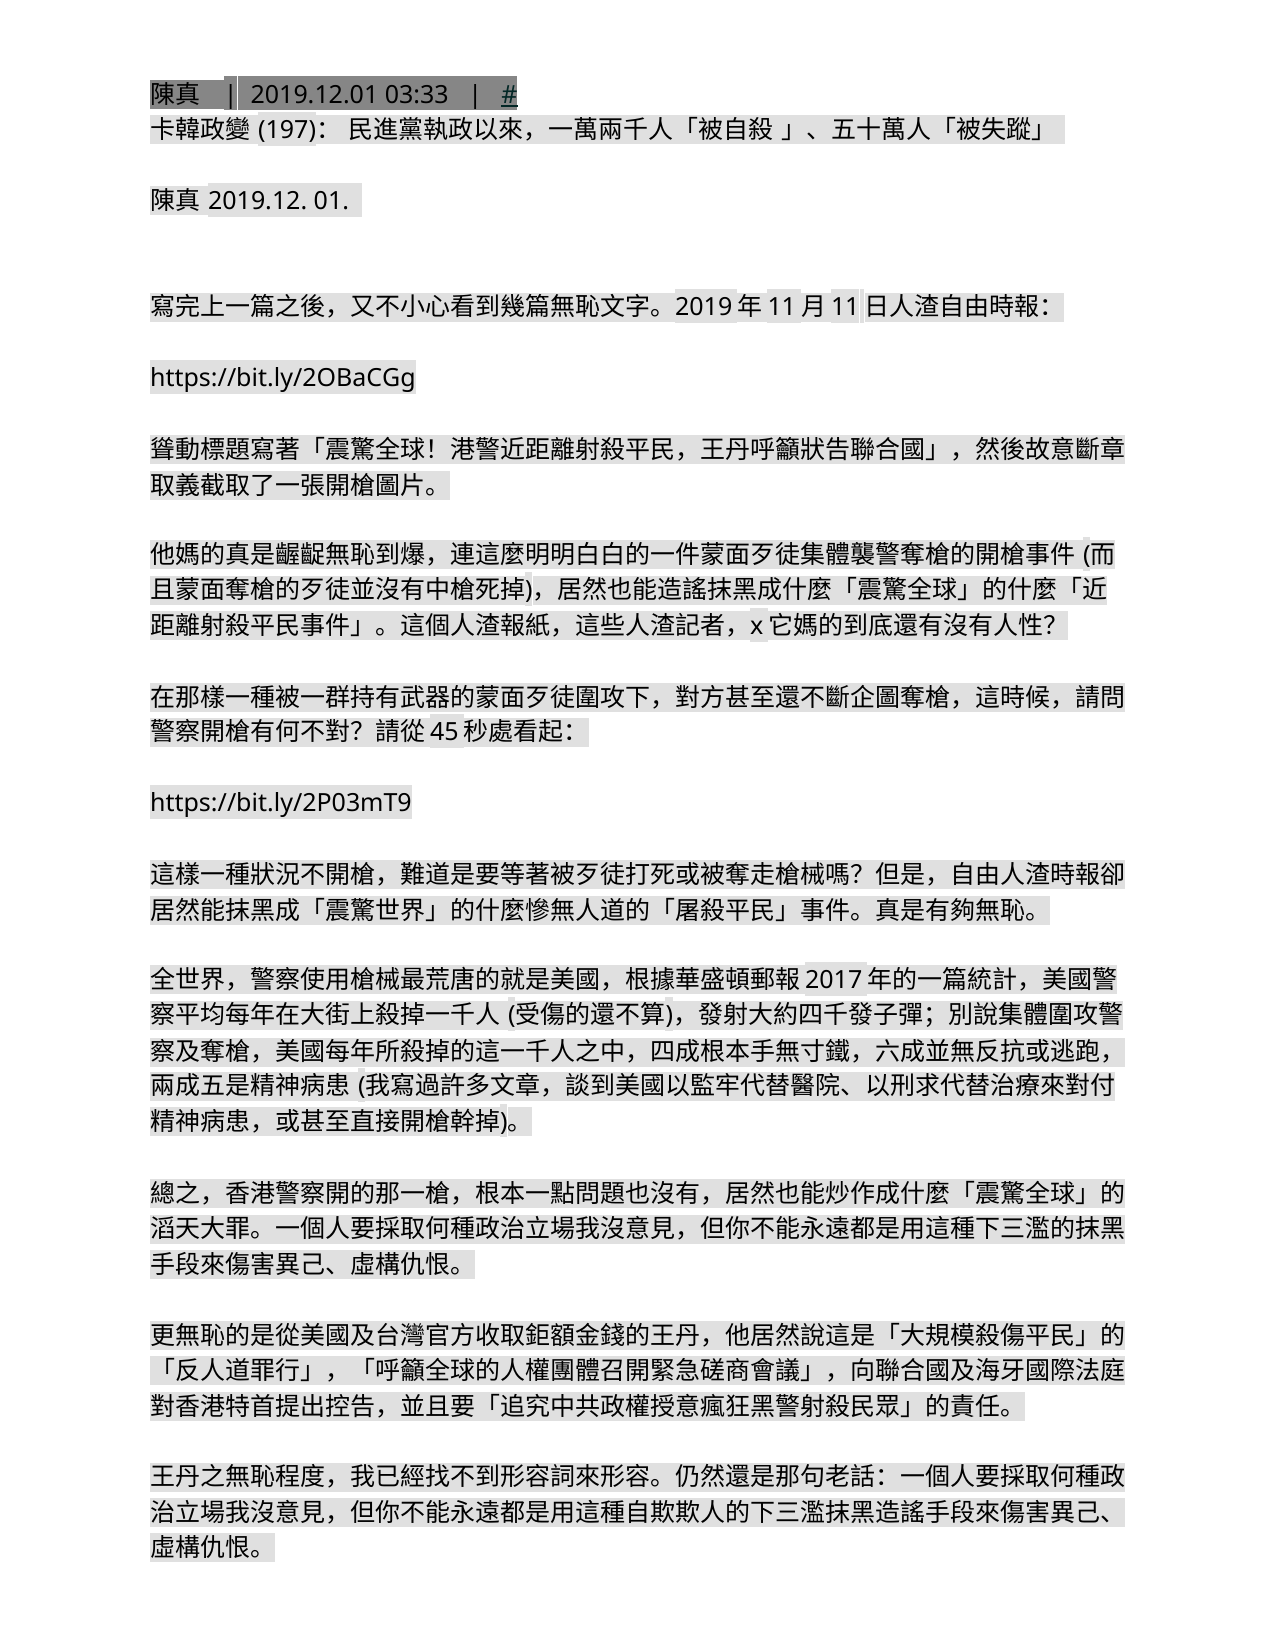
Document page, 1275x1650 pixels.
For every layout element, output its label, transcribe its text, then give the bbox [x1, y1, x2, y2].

text 卡韓政變 (197)： 民進黨執政以來，一萬兩千人「被自殺 」、五十萬人「被失蹤」 陳真 2019.12. 01. 寫完上一篇之後，又不小心看到幾篇無恥文字。2019年11月11日人渣自由時報： https://bit.ly/2OBaCGg 聳動標題寫著「震驚全球！港警近距離射殺平民，王丹呼籲狀告聯合國」，然後故意斷章取義截取了一張開槍圖片。 他媽的真是齷齪無恥到爆，連這麼明明白白的一件蒙面歹徒集體襲警奪槍的開槍事件 (而且蒙面奪槍的歹徒並沒有中槍死掉)，居然也能造謠抹黑成什麼「震驚全球」的什麼「近距離射殺平民事件」。這個人渣報紙，這些人渣記者，x它媽的到底還有沒有人性？ 在那樣一種被一群持有武器的蒙面歹徒圍攻下，對方甚至還不斷企圖奪槍，這時候，請問警察開槍有何不對？請從45秒處看起： https://bit.ly/2P03mT9 這樣一種狀況不開槍，難道是要等著被歹徒打死或被奪走槍械嗎？但是，自由人渣時報卻居然能抹黑成「震驚世界」的什麼慘無人道的「屠殺平民」事件。真是有夠無恥。 全世界，警察使用槍械最荒唐的就是美國，根據華盛頓郵報2017年的一篇統計，美國警察平均每年在大街上殺掉一千人 (受傷的還不算)，發射大約四千發子彈；別說集體圍攻警察及奪槍，美國每年所殺掉的這一千人之中，四成根本手無寸鐵，六成並無反抗或逃跑，兩成五是精神病患 (我寫過許多文章，談到美國以監牢代替醫院、以刑求代替治療來對付精神病患，或甚至直接開槍幹掉)。 總之，香港警察開的那一槍，根本一點問題也沒有，居然也能炒作成什麼「震驚全球」的滔天大罪。一個人要採取何種政治立場我沒意見，但你不能永遠都是用這種下三濫的抹黑手段來傷害異己、虛構仇恨。 更無恥的是從美國及台灣官方收取鉅額金錢的王丹，他居然說這是「大規模殺傷平民」的「反人道罪行」，「呼籲全球的人權團體召開緊急磋商會議」，向聯合國及海牙國際法庭對香港特首提出控告，並且要「追究中共政權授意瘋狂黑警射殺民眾」的責任。 王丹之無恥程度，我已經找不到形容詞來形容。仍然還是那句老話：一個人要採取何種政治立場我沒意見，但你不能永遠都是用這種自欺欺人的下三濫抹黑造謠手段來傷害異己、虛構仇恨。 反倒是真正在全世界到處製造顛覆動亂、到處發動侵略戰爭、殺害上千萬人、製造數千萬難民的美國，卻是這些無恥下流的所謂「民主人士」的主子。 另外，比方說人渣黨的尾巴黨什麼「時代力量」的立委洪慈庸。她也一樣，把每個社會必然會有的自殺統計人數，故意造謠說成是「反送中被殺害的人數」，說「反送中抗爭至今，至少已有110位港民死亡」，然後說「香港被失蹤、被自殺、無遺書的名單越列越長」，說一具具冰冷的屍體「正是香港每天上演的痛苦」云云。 實在有夠無恥。依照這個邏輯，那麼，打從2016年，民眾反對民進黨之貪污舞弊以來，「已經有至少一萬兩千個台灣人死亡，被自殺，另有大約五十幾萬人被失蹤」，「一具具冰冷的屍體，正是台灣每天上演的痛苦」。無恥人渣就是這樣子講話的。 這些無恥政客與人渣媒體，其實讓我深深明白一件事，那就是自始至終根本沒有人想要跟你說理，一切都是鬥爭，而且是完完全全不擇手段。 我還不至於墮落或絕望到可以接受不擇手段，一旦我們跟他們一樣不擇手段，那我們跟他們也就沒有什麼兩樣了。但我能接受的一點是：既然這是一種鬥爭，意味著勝王敗寇。也就是說，當人渣贏了，他們愛怎麼胡作非為就怎麼胡作非為。這意思是說，我們難道還要跟他說理？他們之所以胡作非為，難道是因為他們不懂得善惡是非的基本道理？當然不是。他們完完全全就是存心使壞。 因此，當他們大權在握，你能做的不是跟人渣們講道理，而是應該想辦法打倒他們。一旦哪天真的能打倒人渣，在我看來，該怎麼繩之以法，就該怎麼繩之以法，根本不用客氣；並且別再相信什麼自由與開放這類傻話，天底下根本沒有這回事。 一切鬥爭，必然就是應該牢牢掌控媒體與教育以及各種權力，例如司法。香港之極端自由與開放及完全不設防，無異開門揖盜，其所造成的禍害，就是一例。題外話。 後記： 我平常不看報紙，為了健康著想，也絕不看綠媒、不聽人渣講話，不看綠營走狗文人寫的任何東西。因此，跟一般人比起來，我這方面的資訊是遠遠落後的。但是，不管你如何刻意避免，當一個社會被謠言抹黑長年整個籠罩時，你不可能完全把這些齷齪的人與事隔絕在外。 我常感不解的是：一般正常人不會生氣嗎？當你看到這些貪婪猥瑣無恥下流的人渣幾十年來每天散播旨在仇中反華騙取選票的謠言抹黑時，你是真的不生氣呢？還是你真的低能腦殘到連最低能的抹黑都能把你騙倒？ 我之所以浪費時間寫這些滿紙污穢的文字，並不是要譴責人渣；就如同我不會想譴責一團屎或一堆蟑螂一樣，畢竟問題不是出在蟑螂本身，而是出在蟑螂橫行的環境究竟如何造成？毫無疑問，原因之一就是人們不願保持環境乾淨，而這就是我寫這類文字的一個基本原因。我實在很不解，為何人們能夠容忍這樣一些敗類與人渣、這樣一些蟑螂持續危害大眾？ 人往往有一種從眾心理，面對眾人之事時，總是期待由「眾人」去幫我們處理就好。問題是，「眾人」不就是你我嗎？ 其實，我也不是真的很想訴諸這種「眾人」論調，我反倒比較納悶的是一己之心，簡單說就是：面對這樣那樣一些如此齷齪下流卑鄙無恥血腥殘忍喪心病狂的事，面對這樣那樣一些無所不貪無惡不作的人渣，幾十年來每天傷害忠良，顛倒基本是非黑白時，居然都還是無法打動你的一顆心？甚至你都還是可以熱烈擁戴這樣一些齷齪骯髒的人事物？這是我最難以理解的一點。 我們平常總會唱些溫馨高調說：「政治不要影響人與人之間的感情」。這話其實大有問題。如果政治之差異只是一種觀點問題，那當然不應該影響人與人之間的感情。但是，如果政治之差異涉及善惡是非完全顛倒的極端惡意狀況時，其實，就算你主觀上不想影響人與人之間的感情，事實上，你和人們之間的感情原本就已充滿隔闔；你只是刻意小心翼翼避開這些衝突的地雷而已。 因此，我訴求的對象是那些還保有一點正常人性與正常腦袋者，難道你真的都不會生氣？難道你生氣的方式就只是在網路上匿名罵兩句或只是等待選舉那天去投一票？難道你不會想做一些更積極的事來制止與揭露人渣敗類的惡行？至少，你不該總是當個所謂沉默的大眾。 方法很多，比方說儘可能揭露謠言抹黑，或是直接向造謠者例如報社或人渣黨及其尾巴黨或「郭宋柯綠營側翼聯盟」或真正的台灣統治者「美國在台協會」表達你的憤怒。 [150, 110, 1125, 1562]
text 陳真 | 2019.12.01 03:33 | # [150, 75, 1125, 110]
